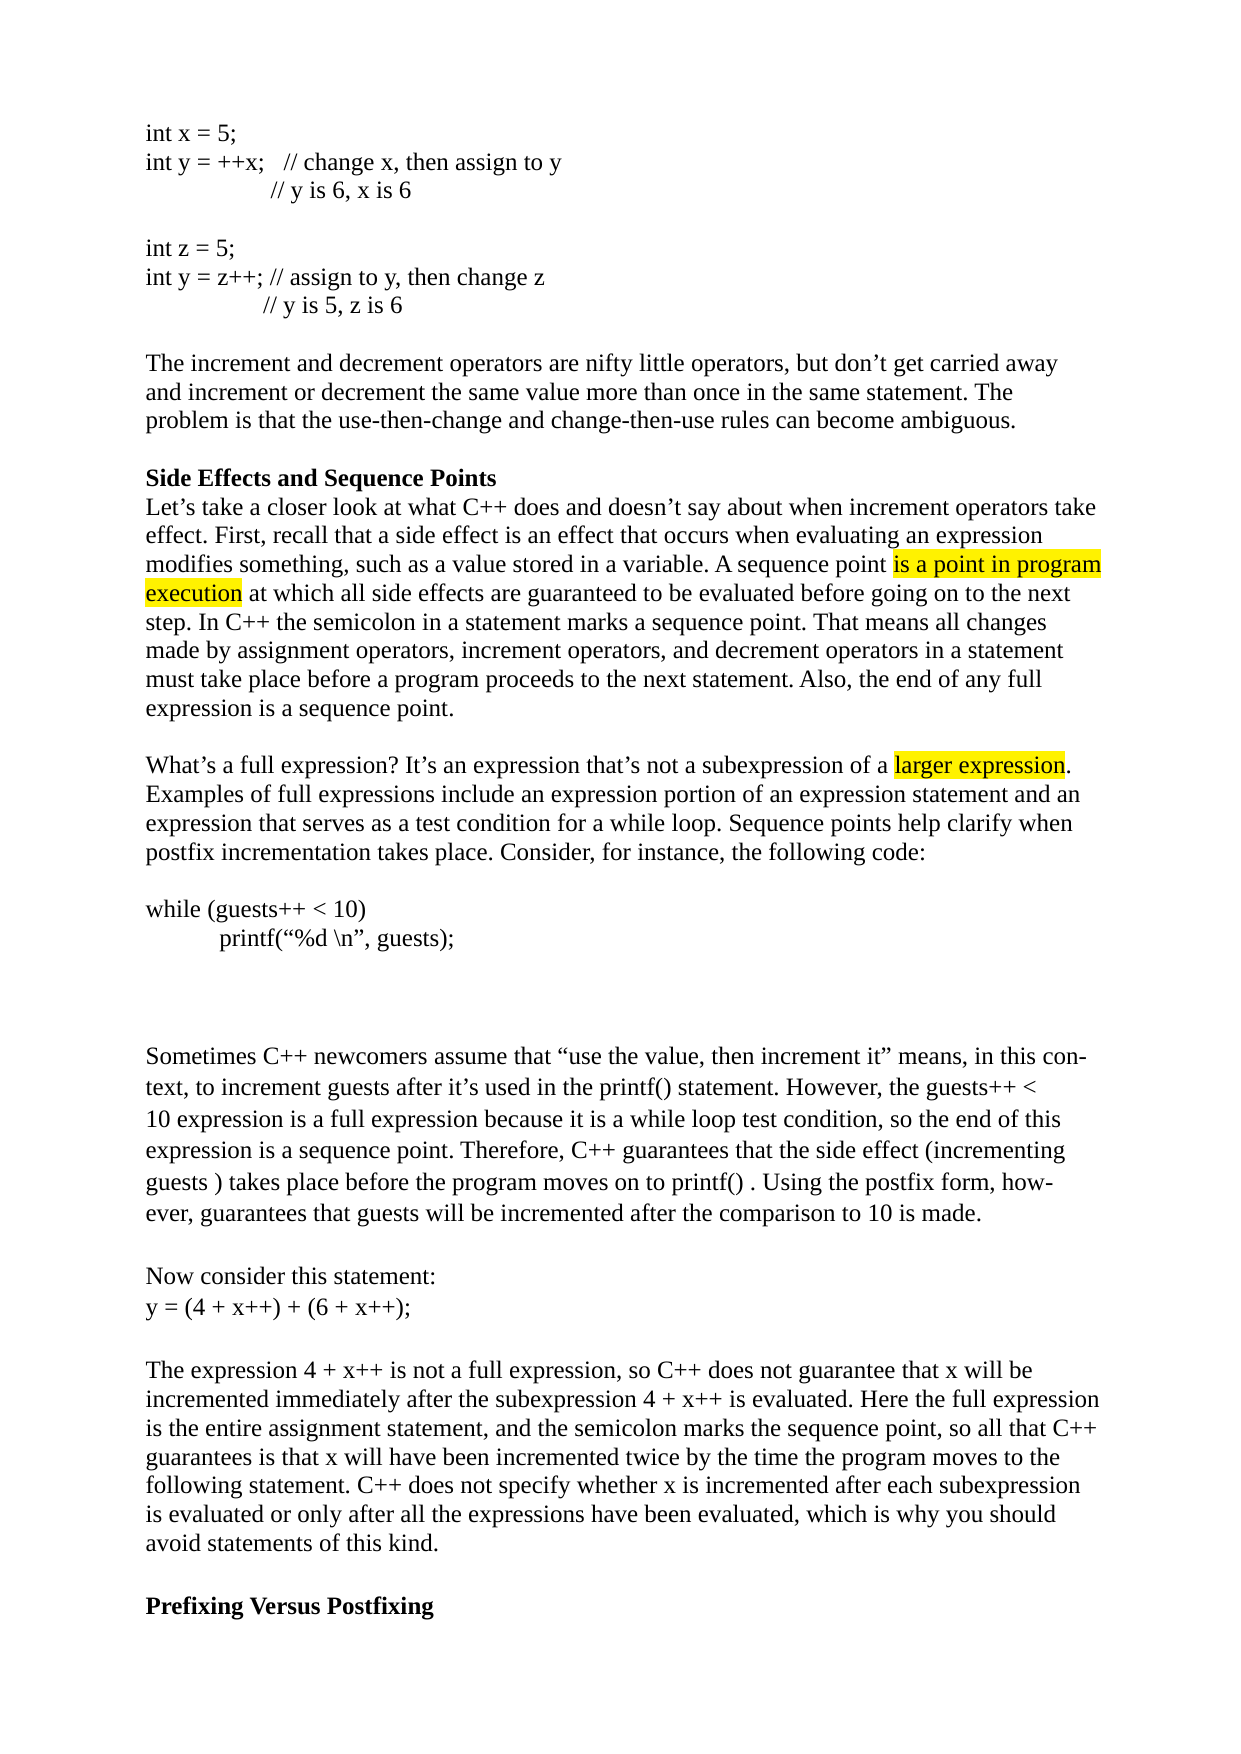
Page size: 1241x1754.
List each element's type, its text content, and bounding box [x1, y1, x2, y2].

text printf(“%d \n”, guests); [145, 923, 1102, 952]
text y = (4 + x++) + (6 + x++); [145, 1292, 1102, 1321]
text // y is 6, x is 6 [145, 176, 1102, 204]
text and increment or decrement the same value more than once in the same statement. The problem is that the use-then-change and change-then-use rules can become ambiguous. [145, 377, 1102, 434]
text text, to increment guests after it’s used in the printf() statement. However, the guests++ < [145, 1072, 1102, 1101]
text execution at which all side effects are guaranteed to be evaluated before going on to the next [145, 578, 1102, 607]
text step. In C++ the semicolon in a statement marks a sequence point. That means all changes made by assignment operators, increment operators, and decrement operators in a statement [145, 607, 1102, 664]
text expression is a sequence point. Therefore, C++ guarantees that the side effect (incrementing [145, 1135, 1102, 1164]
text int y = z++; // assign to y, then change z [145, 262, 1102, 291]
text while (guests++ < 10) [145, 894, 1102, 923]
text // y is 5, z is 6 [145, 291, 1102, 319]
text Sometimes C++ newcomers assume that “use the value, then increment it” means, in this con- [145, 1041, 1102, 1069]
text What’s a full expression? It’s an expression that’s not a subexpression of a larger expression. Examples of full expressions include an expression portion of an expression statement and an expression that serves as a test condition for a while loop. Sequence points help clarify when postfix incrementation takes place. Consider, for instance, the following code: [145, 751, 1102, 866]
text ever, guarantees that guests will be incremented after the comparison to 10 is made. [145, 1198, 1102, 1227]
text Now consider this statement: [145, 1261, 1102, 1290]
text int x = 5; [145, 118, 1102, 147]
text int y = ++x; // change x, then assign to y [145, 147, 1102, 176]
text The increment and decrement operators are nifty little operators, but don’t get carried away [145, 348, 1102, 377]
text effect. First, recall that a side effect is an effect that occurs when evaluating an expression modifies something, such as a value stored in a variable. A sequence point is a point in program [145, 521, 1102, 578]
text must take place before a program proceeds to the next statement. Also, the end of any full expression is a sequence point. [145, 664, 1102, 722]
text int z = 5; [145, 233, 1102, 262]
text Side Effects and Sequence Points [145, 463, 1102, 492]
text The expression 4 + x++ is not a full expression, so C++ does not guarantee that x will be incremented immediately after the subexpression 4 + x++ is evaluated. Here the full expression is the entire assignment statement, and the semicolon marks the sequence point, so all that C++ guarantees is that x will have been incremented twice by the time the program moves to the following statement. C++ does not specify whether x is incremented after each subexpression is evaluated or only after all the expressions have been evaluated, which is why you should avoid statements of this kind. [145, 1355, 1102, 1557]
text Prefixing Versus Postfixing [145, 1591, 1102, 1619]
text Let’s take a closer look at what C++ does and doesn’t say about when increment operators take [145, 492, 1102, 521]
text 10 expression is a full expression because it is a while loop test condition, so the end of this [145, 1104, 1102, 1132]
text guests ) takes place before the program moves on to printf() . Using the postfix form, how- [145, 1167, 1102, 1195]
